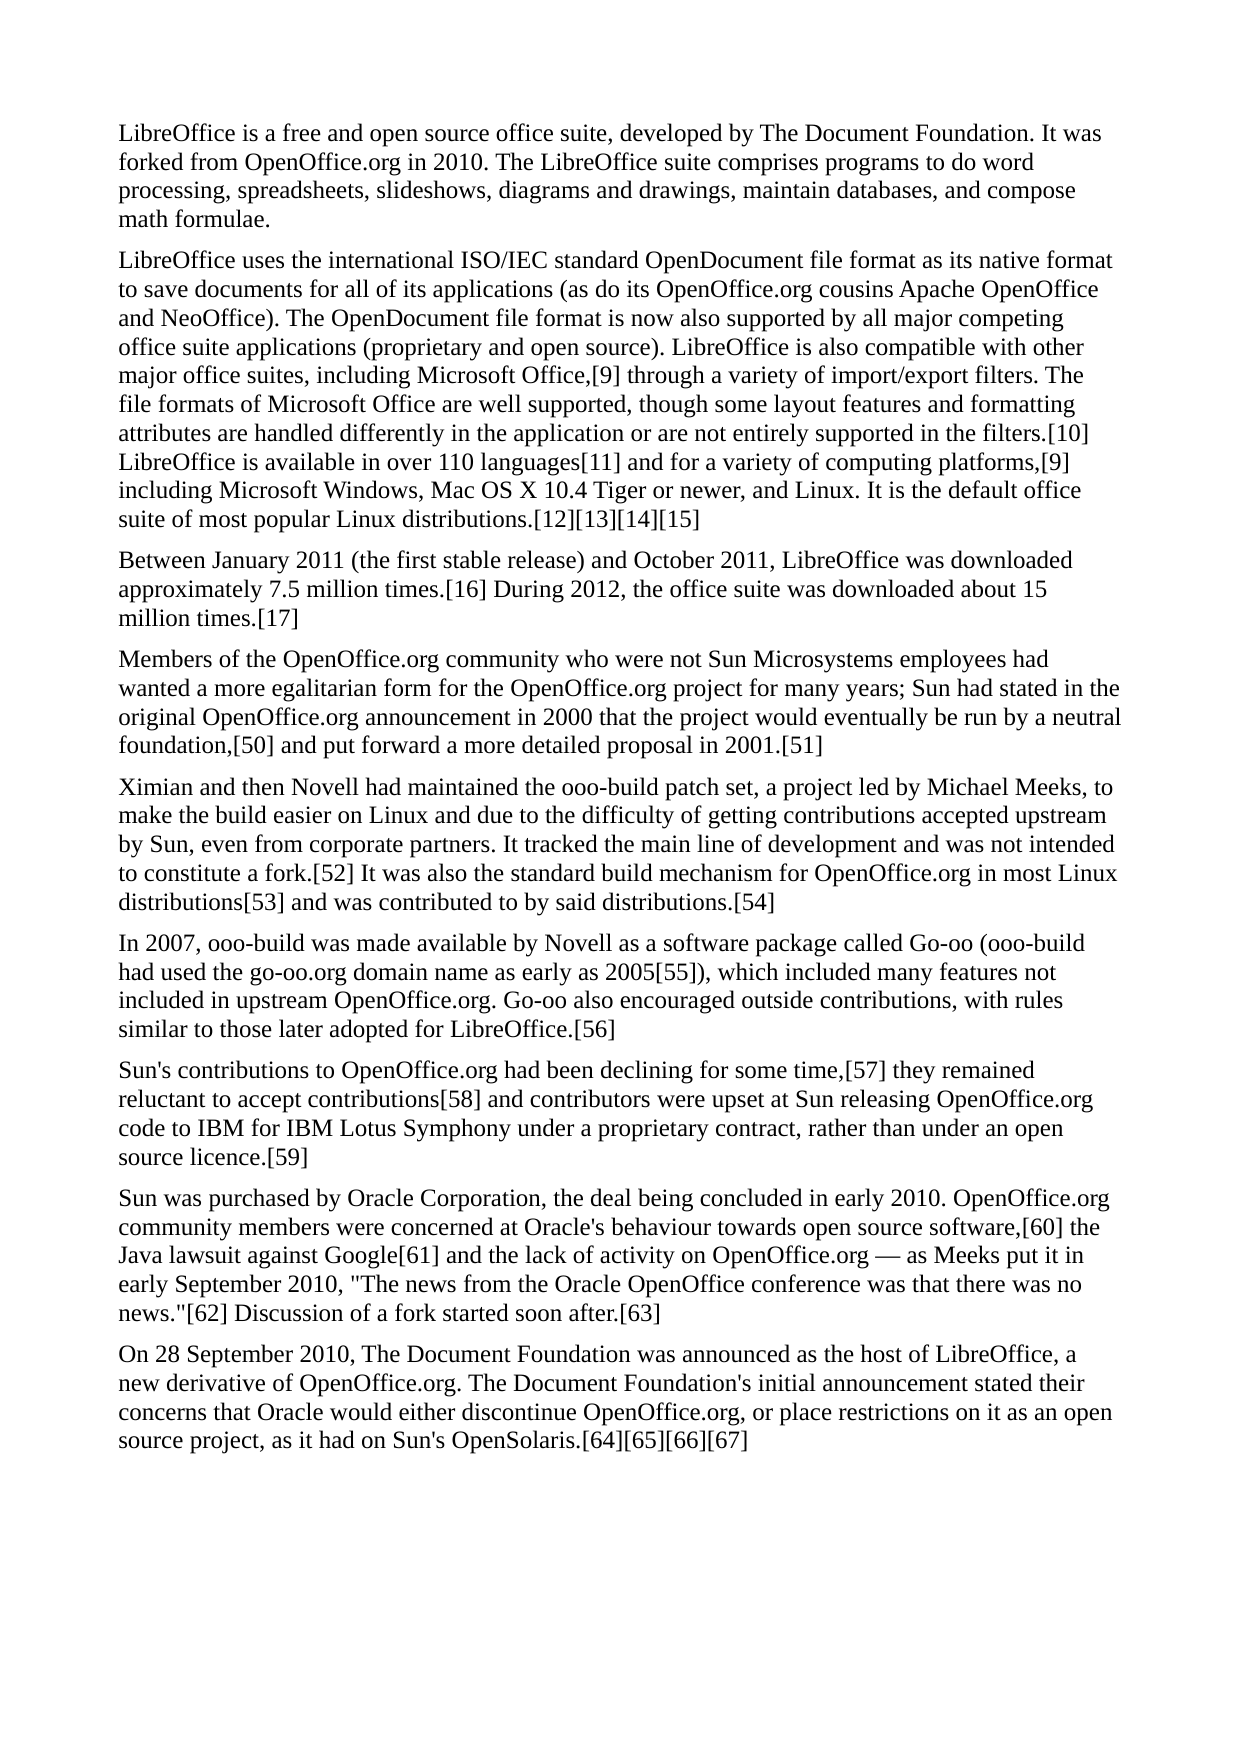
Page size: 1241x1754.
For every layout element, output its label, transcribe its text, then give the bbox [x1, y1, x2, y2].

text Members of the OpenOffice.org community who were not Sun Microsystems employees had wanted a more egalitarian form for the OpenOffice.org project for many years; Sun had stated in the original OpenOffice.org announcement in 2000 that the project would eventually be run by a neutral foundation,[50] and put forward a more detailed proposal in 2001.[51] [118, 644, 1122, 759]
text LibreOffice is a free and open source office suite, developed by The Document Foundation. It was forked from OpenOffice.org in 2010. The LibreOffice suite comprises programs to do word processing, spreadsheets, slideshows, diagrams and drawings, maintain databases, and compose math formulae. [118, 118, 1122, 233]
text On 28 September 2010, The Document Foundation was announced as the host of LibreOffice, a new derivative of OpenOffice.org. The Document Foundation's initial announcement stated their concerns that Oracle would either discontinue OpenOffice.org, or place restrictions on it as an open source project, as it had on Sun's OpenSolaris.[64][65][66][67] [118, 1339, 1122, 1454]
text In 2007, ooo-build was made available by Novell as a software package called Go-oo (ooo-build had used the go-oo.org domain name as early as 2005[55]), which included many features not included in upstream OpenOffice.org. Go-oo also encouraged outside contributions, with rules similar to those later adopted for LibreOffice.[56] [118, 928, 1122, 1043]
text LibreOffice uses the international ISO/IEC standard OpenDocument file format as its native format to save documents for all of its applications (as do its OpenOffice.org cousins Apache OpenOffice and NeoOffice). The OpenDocument file format is now also supported by all major competing office suite applications (proprietary and open source). LibreOffice is also compatible with other major office suites, including Microsoft Office,[9] through a variety of import/export filters. The file formats of Microsoft Office are well supported, though some layout features and formatting attributes are handled differently in the application or are not entirely supported in the filters.[10] LibreOffice is available in over 110 languages[11] and for a variety of computing platforms,[9] including Microsoft Windows, Mac OS X 10.4 Tiger or newer, and Linux. It is the default office suite of most popular Linux distributions.[12][13][14][15] [118, 246, 1122, 533]
text Between January 2011 (the first stable release) and October 2011, LibreOffice was downloaded approximately 7.5 million times.[16] During 2012, the office suite was downloaded about 15 million times.[17] [118, 546, 1122, 632]
text Sun was purchased by Oracle Corporation, the deal being concluded in early 2010. OpenOffice.org community members were concerned at Oracle's behaviour towards open source software,[60] the Java lawsuit against Google[61] and the lack of activity on OpenOffice.org — as Meeks put it in early September 2010, "The news from the Oracle OpenOffice conference was that there was no news."[62] Discussion of a fork started soon after.[63] [118, 1183, 1122, 1327]
text Sun's contributions to OpenOffice.org had been declining for some time,[57] they remained reluctant to accept contributions[58] and contributors were upset at Sun releasing OpenOffice.org code to IBM for IBM Lotus Symphony under a proprietary contract, rather than under an open source licence.[59] [118, 1056, 1122, 1171]
text Ximian and then Novell had maintained the ooo-build patch set, a project led by Michael Meeks, to make the build easier on Linux and due to the difficulty of getting contributions accepted upstream by Sun, even from corporate partners. It tracked the main line of development and was not intended to constitute a fork.[52] It was also the standard build mechanism for OpenOffice.org in most Linux distributions[53] and was contributed to by said distributions.[54] [118, 772, 1122, 916]
